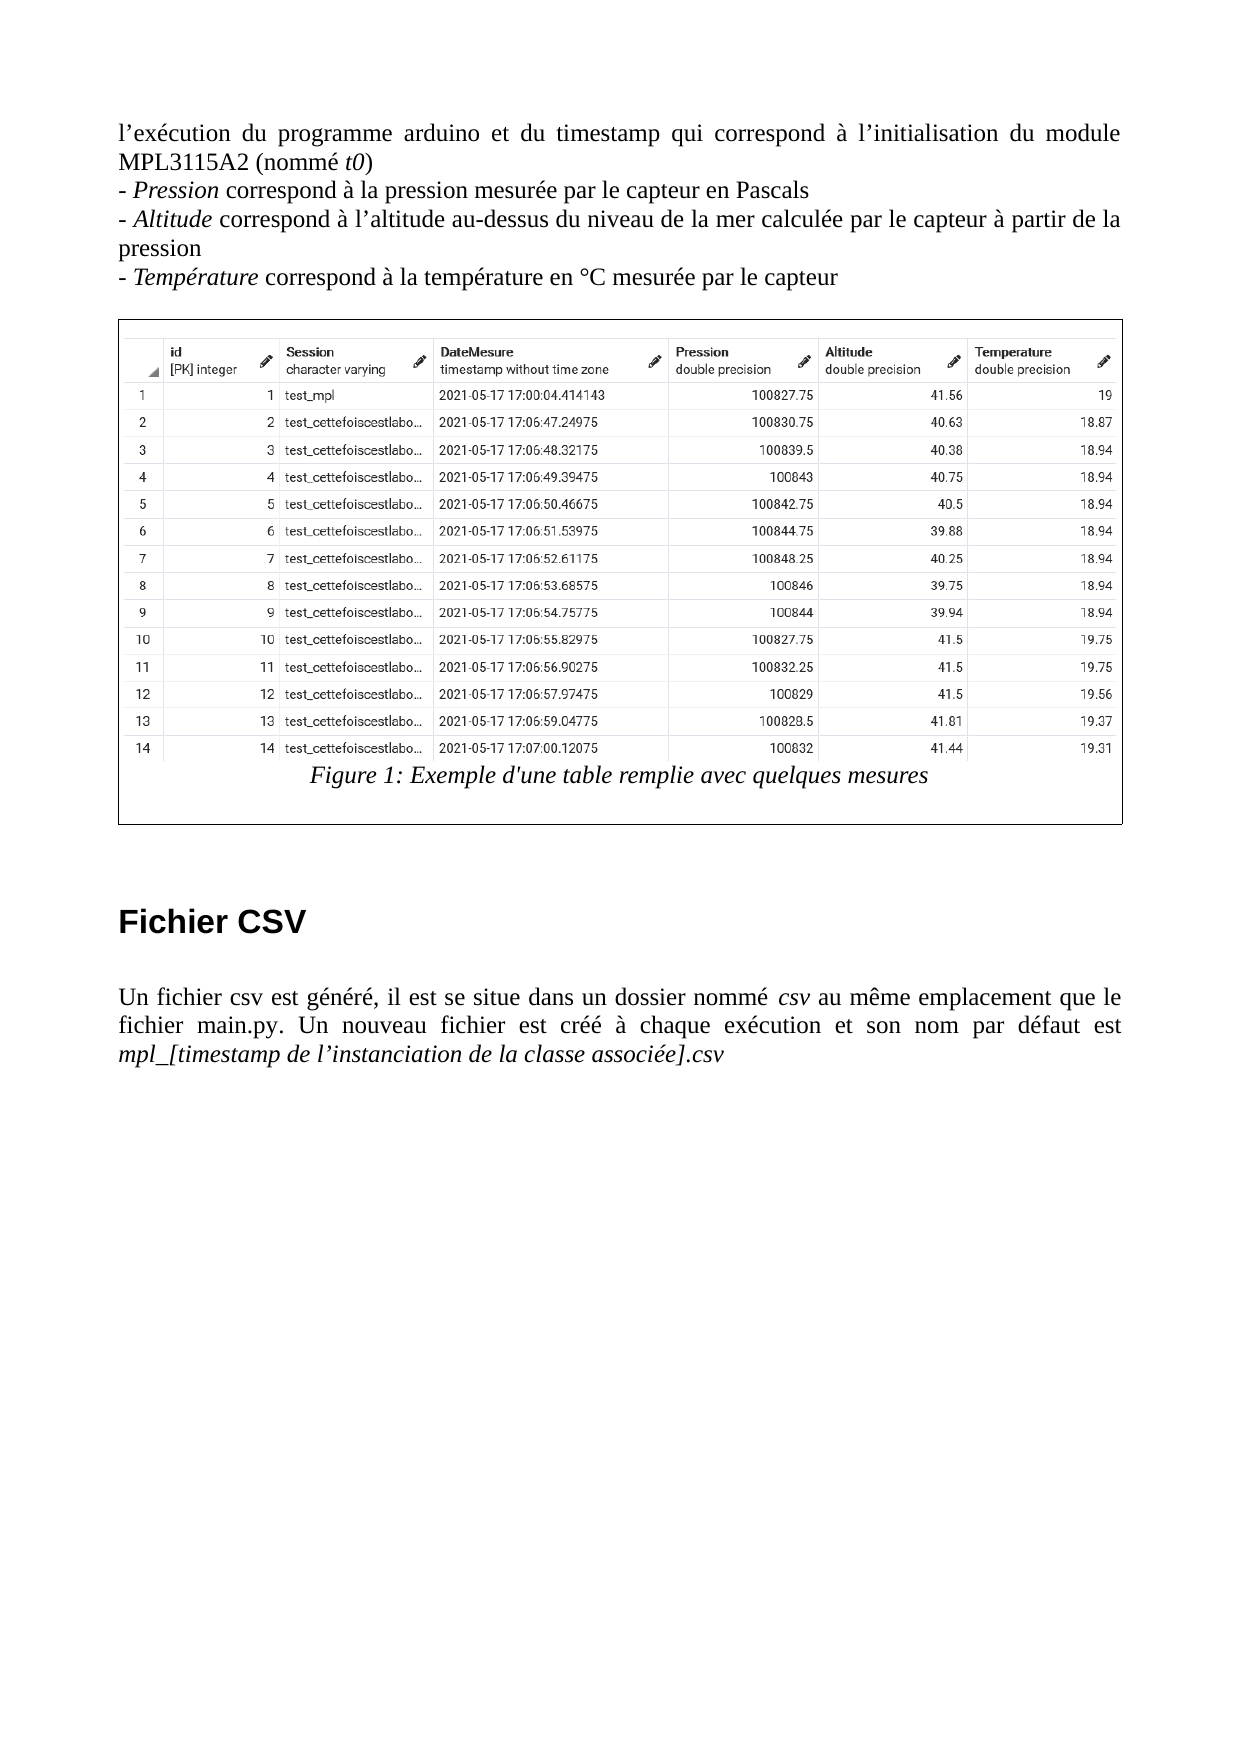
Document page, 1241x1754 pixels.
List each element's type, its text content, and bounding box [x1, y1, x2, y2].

subtitle Fichier CSV [118, 902, 1122, 941]
text - Pression correspond à la pression mesurée par le capteur en Pascals [118, 176, 1122, 204]
text - Température correspond à la température en °C mesurée par le capteur [118, 262, 1122, 291]
table_header [119, 320, 1122, 823]
picture [123, 337, 1117, 761]
text l’exécution du programme arduino et du timestamp qui correspond à l’initialisation du module MPL3115A2 (nommé t0) [118, 118, 1122, 176]
text Un fichier csv est généré, il est se situe dans un dossier nommé csv au même emplacement que le fichier main.py. Un nouveau fichier est créé à chaque exécution et son nom par défaut est mpl_[timestamp de l’instanciation de la classe associée].csv [118, 982, 1122, 1068]
text - Altitude correspond à l’altitude au-dessus du niveau de la mer calculée par le capteur à partir de la pression [118, 204, 1122, 262]
